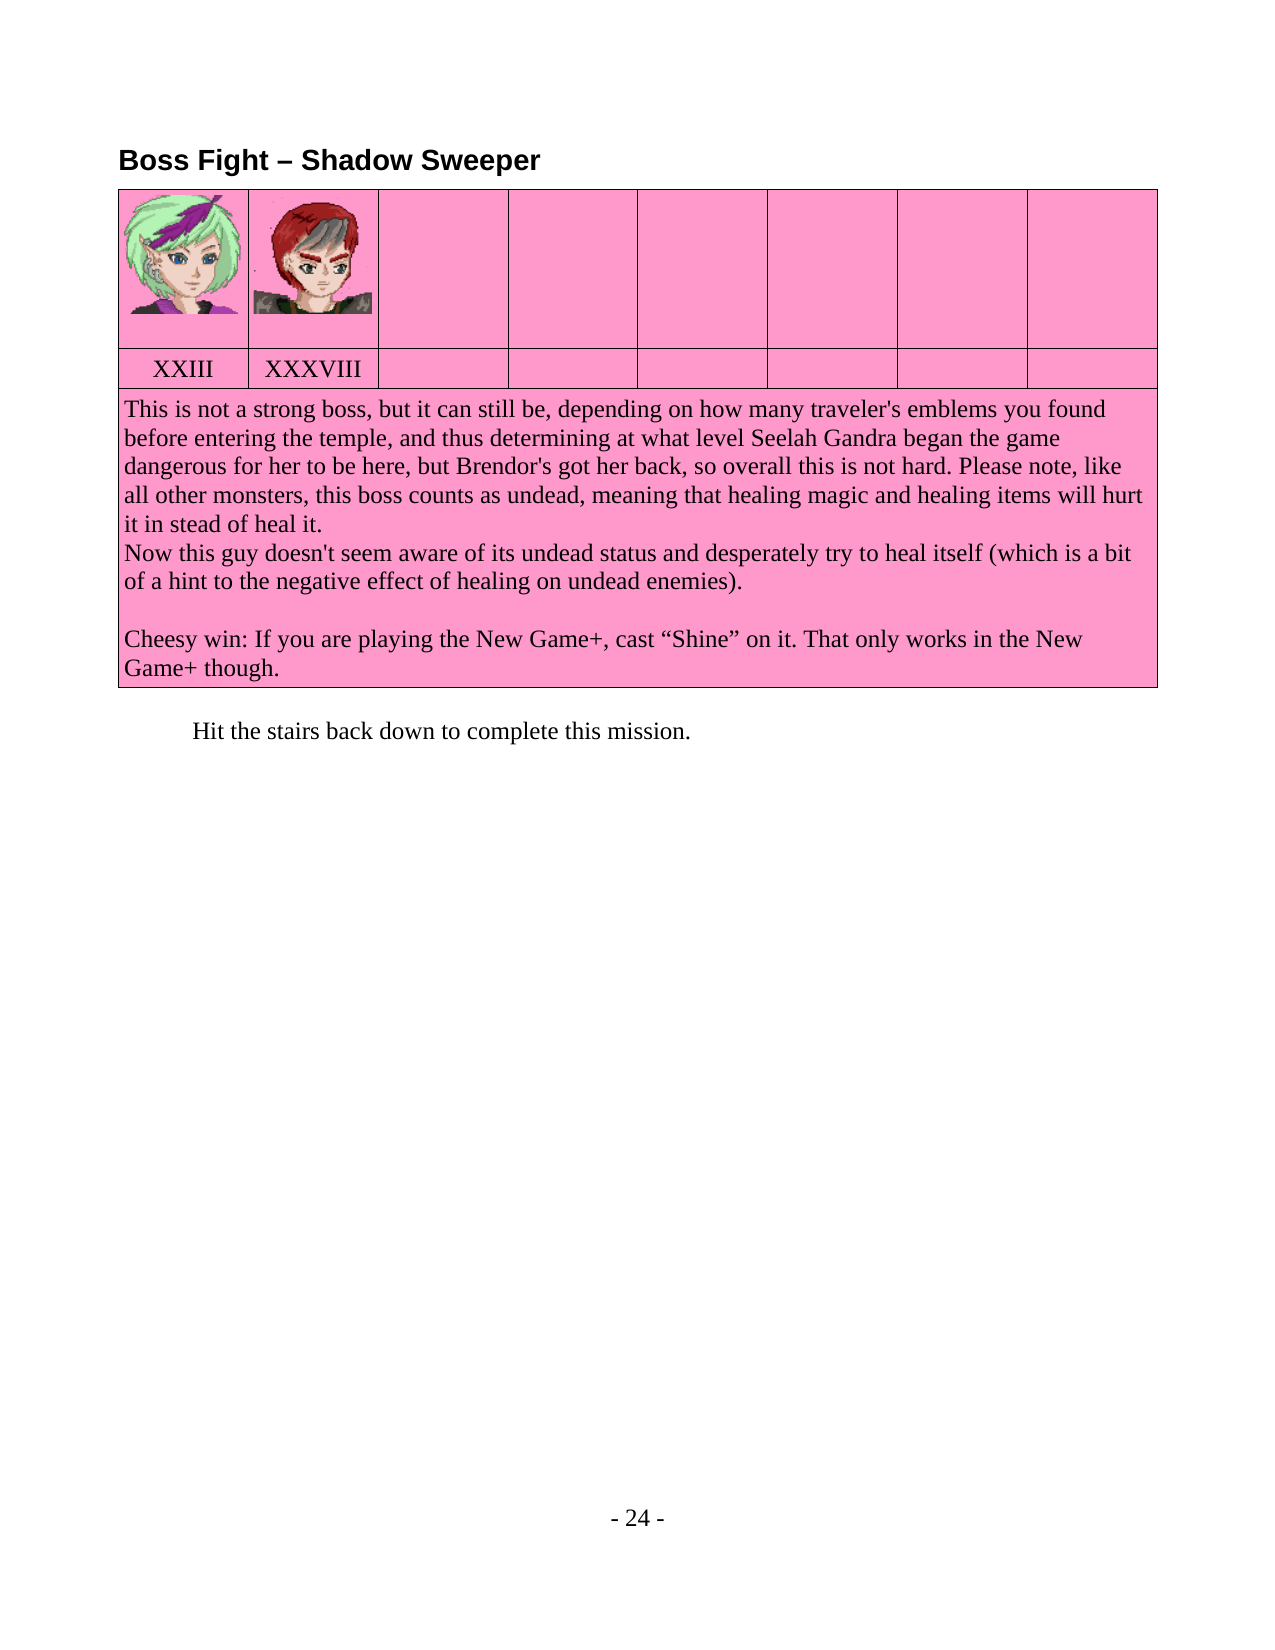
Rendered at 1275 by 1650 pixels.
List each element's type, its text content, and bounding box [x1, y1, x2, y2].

table_cell [1028, 349, 1157, 388]
table_cell [379, 349, 508, 388]
table_header [638, 190, 767, 348]
subtitle Boss Fight – Shadow Sweeper [118, 143, 1157, 177]
picture [123, 195, 243, 314]
table_cell [898, 349, 1027, 388]
table_cell XXXVIII [249, 349, 378, 388]
text Hit the stairs back down to complete this mission. [118, 716, 1157, 745]
table_header [898, 190, 1027, 348]
table_header [768, 190, 897, 348]
table_header [1028, 190, 1157, 348]
table_cell XXIII [119, 349, 248, 388]
table_cell [509, 349, 637, 388]
table_cell This is not a strong boss, but it can still be, depending on how many traveler's emblems you found before entering the temple, and thus determining at what level Seelah Gandra began the game dangerous for her to be here, but Brendor's got her back, so overall this is not hard. Please note, like all other monsters, this boss counts as undead, meaning that healing magic and healing items will hurt it in stead of heal it. Now this guy doesn't seem aware of its undead status and desperately try to heal itself (which is a bit of a hint to the negative effect of healing on undead enemies). Cheesy win: If you are playing the New Game+, cast “Shine” on it. That only works in the New Game+ though. [119, 389, 1157, 687]
table_header [509, 190, 637, 348]
table_header [249, 190, 378, 348]
table_cell [768, 349, 897, 388]
table_cell [638, 349, 767, 388]
table_header [379, 190, 508, 348]
picture [253, 195, 372, 314]
